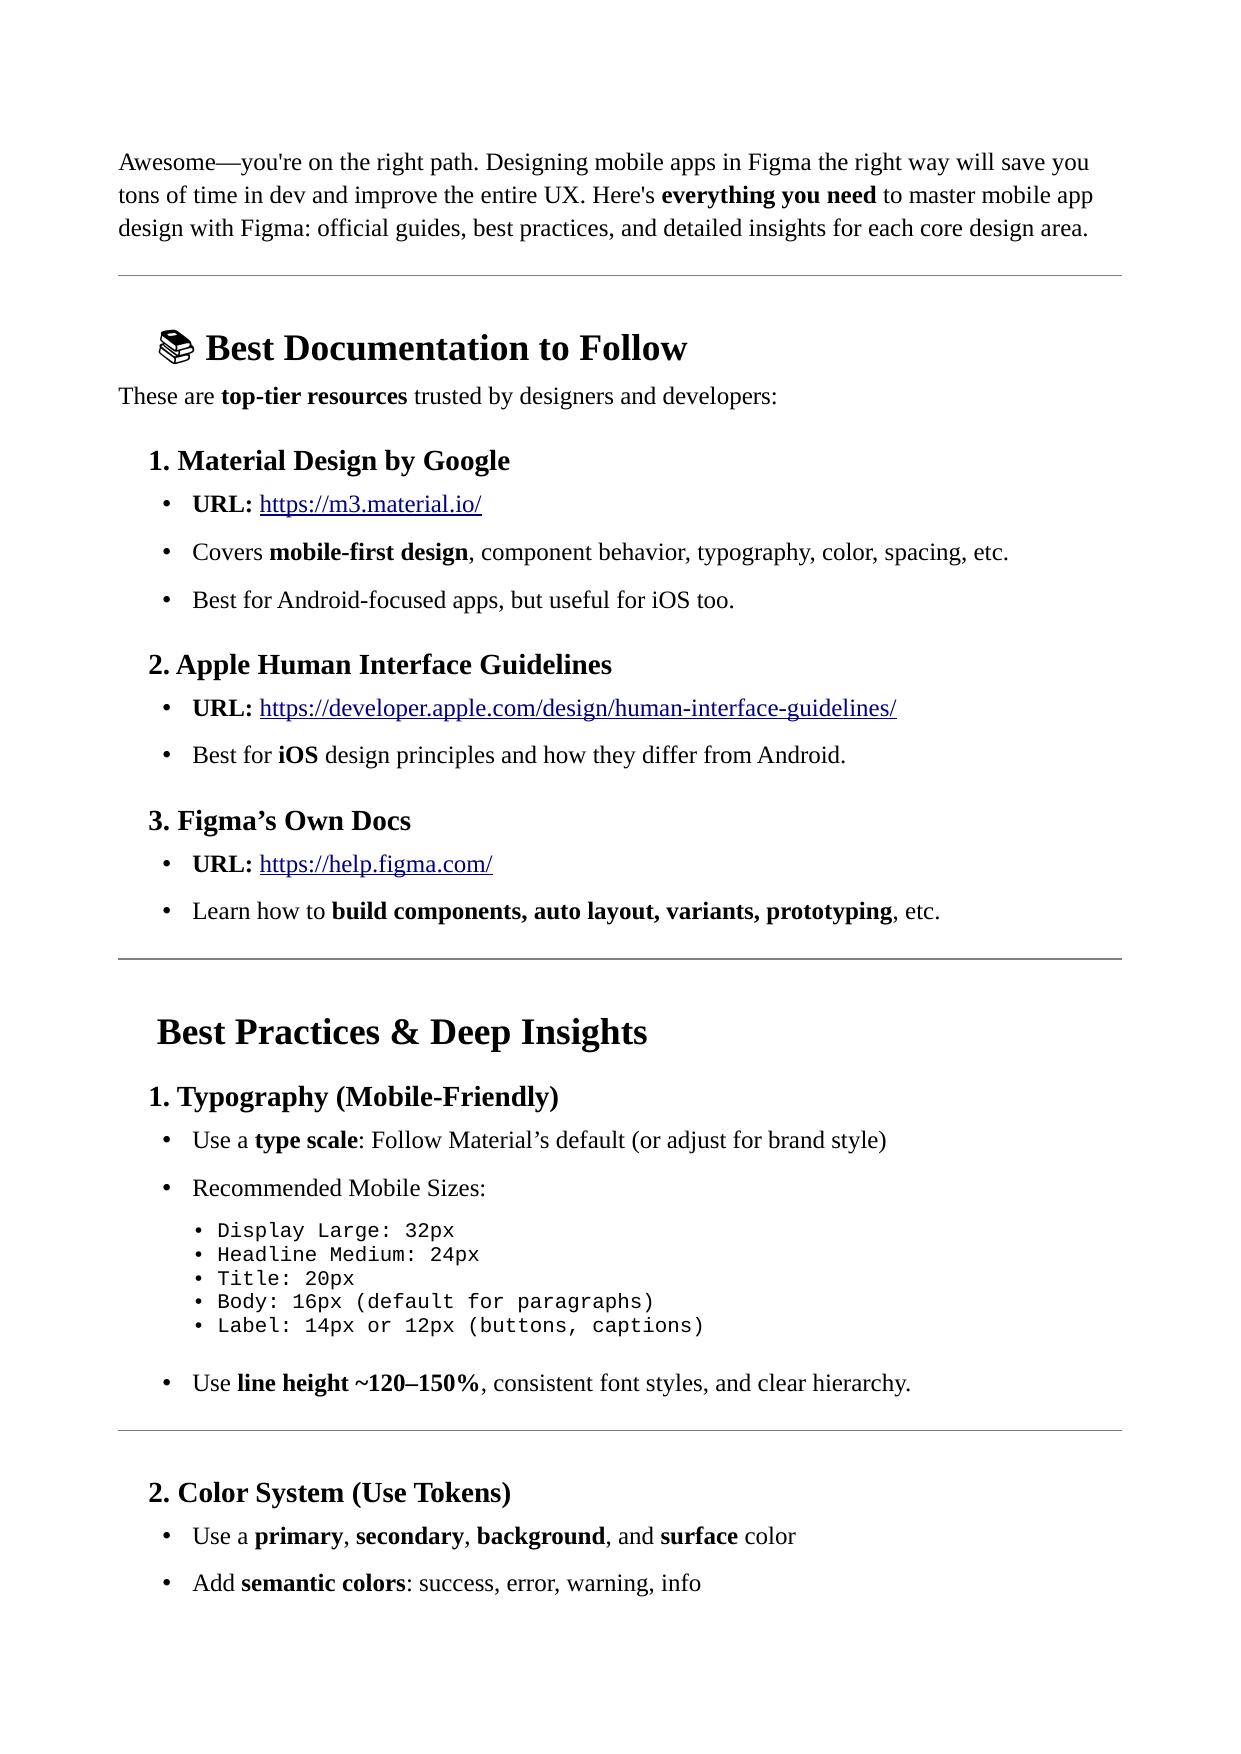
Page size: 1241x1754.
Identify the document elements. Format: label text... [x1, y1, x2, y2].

list Use a type scale: Follow Material’s default (or adjust for brand style) [162, 1125, 1122, 1154]
list URL: https://m3.material.io/ [162, 489, 1122, 518]
list Best for Android-focused apps, but useful for iOS too. [162, 585, 1122, 613]
list Add semantic colors: success, error, warning, info [162, 1568, 1122, 1597]
list • Title: 20px [162, 1268, 1122, 1291]
list Use line height ~120–150%, consistent font styles, and clear hierarchy. [162, 1368, 1122, 1397]
subtitle 🎨 2. Color System (Use Tokens) [118, 1475, 1122, 1508]
list Best for iOS design principles and how they differ from Android. [162, 741, 1122, 769]
list Covers mobile-first design, component behavior, typography, color, spacing, etc. [162, 537, 1122, 566]
list • Headline Medium: 24px [162, 1244, 1122, 1268]
list • Label: 14px or 12px (buttons, captions) [162, 1315, 1122, 1339]
list Use a primary, secondary, background, and surface color [162, 1521, 1122, 1549]
subtitle 🔗 1. Material Design by Google [118, 443, 1122, 477]
list Recommended Mobile Sizes: [162, 1173, 1122, 1202]
list • Display Large: 32px [162, 1221, 1122, 1244]
list • Body: 16px (default for paragraphs) [162, 1291, 1122, 1315]
list URL: https://developer.apple.com/design/human-interface-guidelines/ [162, 693, 1122, 722]
subtitle 🔗 3. Figma’s Own Docs [118, 803, 1122, 836]
list Learn how to build components, auto layout, variants, prototyping, etc. [162, 896, 1122, 925]
text Awesome—you're on the right path. Designing mobile apps in Figma the right way will save you tons of time in dev and improve the entire UX. Here's everything you need to master mobile app design with Figma: official guides, best practices, and detailed insights for each core design area. [118, 147, 1122, 242]
subtitle 🔤 1. Typography (Mobile-Friendly) [118, 1079, 1122, 1113]
list URL: https://help.figma.com/ [162, 849, 1122, 877]
text These are top-tier resources trusted by designers and developers: [118, 381, 1122, 410]
subtitle ✅ 📚 Best Documentation to Follow [118, 326, 1122, 369]
subtitle 🔗 2. Apple Human Interface Guidelines [118, 647, 1122, 680]
subtitle 📐 Best Practices & Deep Insights [118, 1009, 1122, 1052]
